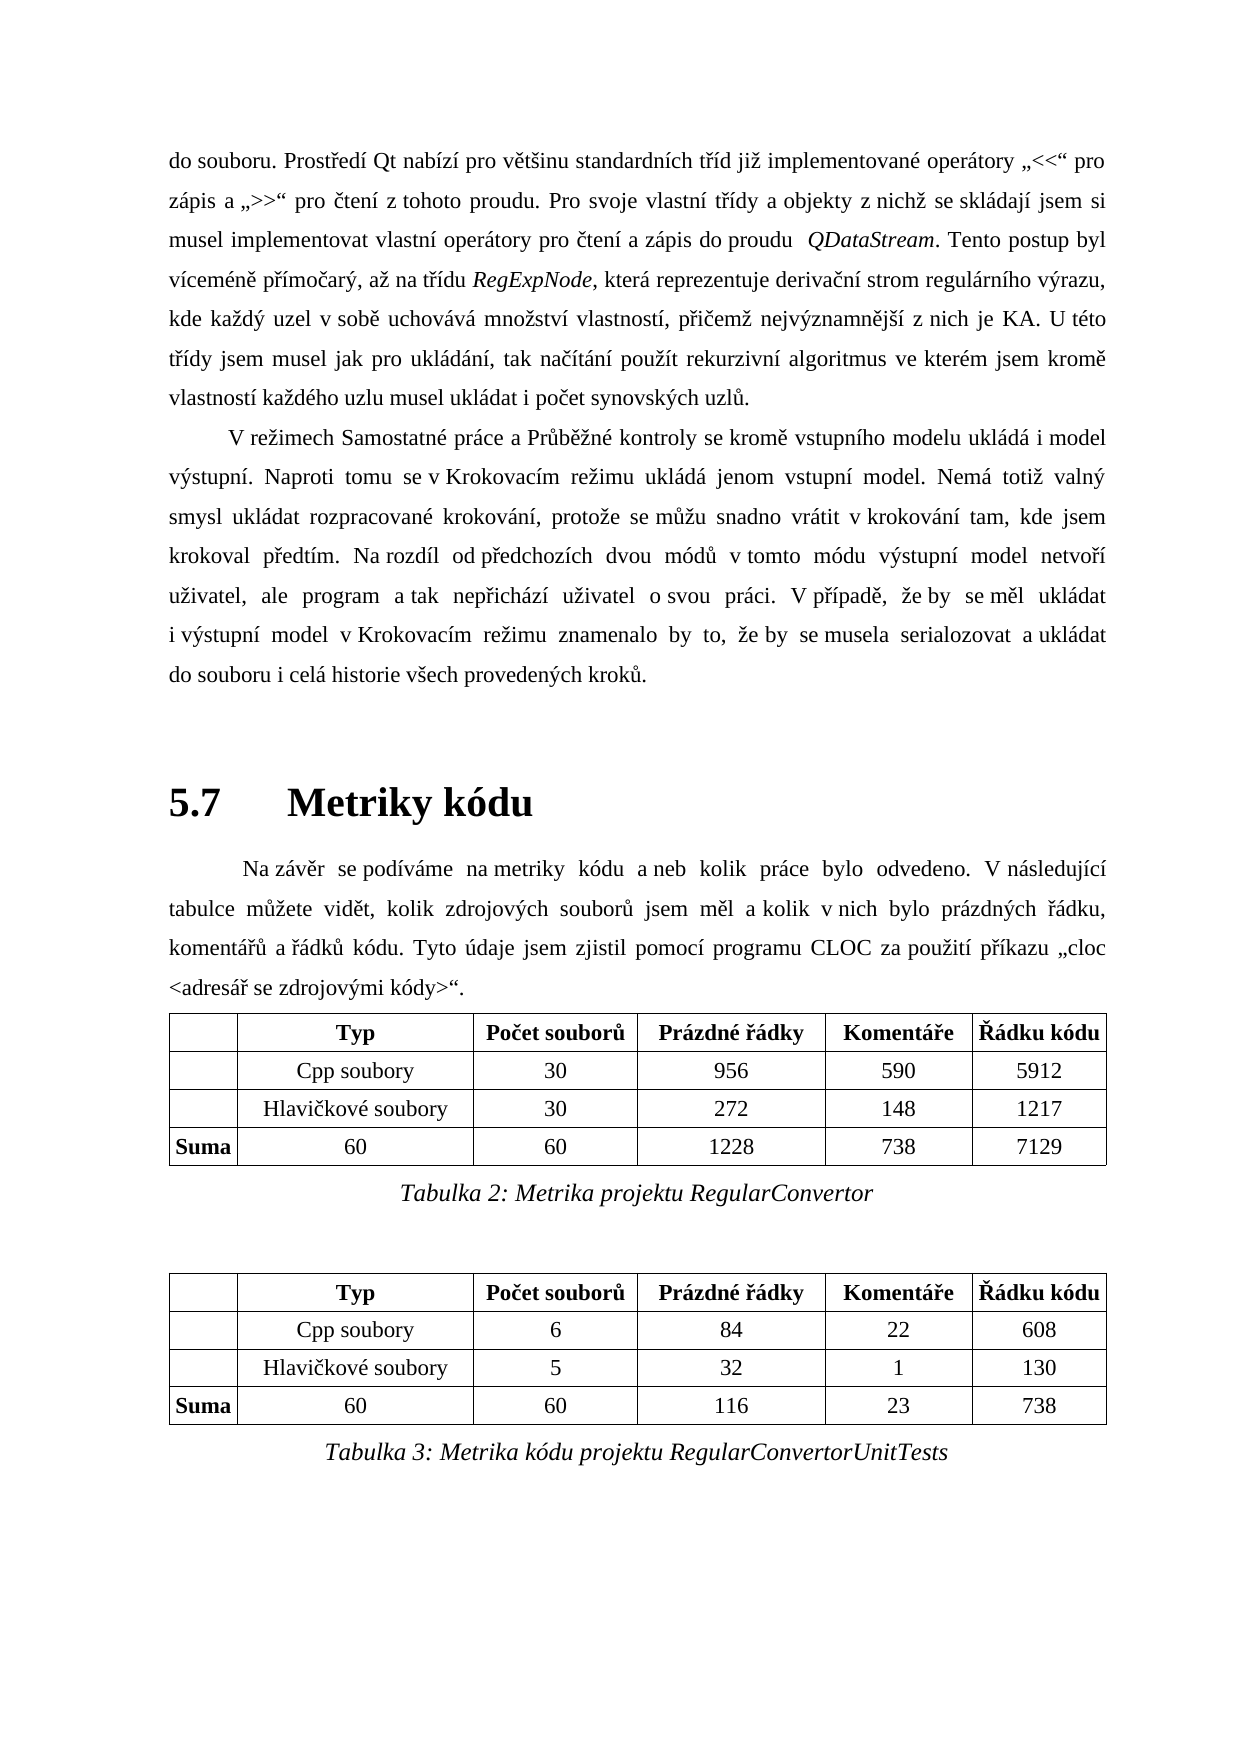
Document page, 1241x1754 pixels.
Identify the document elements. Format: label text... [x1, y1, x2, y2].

table_cell 32 [638, 1350, 825, 1386]
table_header [170, 1274, 237, 1311]
text Tabulka 3: Metrika kódu projektu RegularConvertorUnitTests [169, 1437, 1106, 1466]
table_cell 6 [474, 1312, 637, 1348]
table_cell 738 [973, 1387, 1106, 1424]
table_cell 5 [474, 1350, 637, 1386]
table_header Prázdné řádky [638, 1014, 825, 1051]
text do souboru. Prostředí Qt nabízí pro většinu standardních tříd již implementované operátory „<<“ pro zápis a „>>“ pro čtení z tohoto proudu. Pro svoje vlastní třídy a objekty z nichž se skládají jsem si musel implementovat vlastní operátory pro čtení a zápis do proudu QDataStream. Tento postup byl víceméně přímočarý, až na třídu RegExpNode, která reprezentuje derivační strom regulárního výrazu, kde každý uzel v sobě uchovává množství vlastností, přičemž nejvýznamnější z nich je KA. U této třídy jsem musel jak pro ukládání, tak načítání použít rekurzivní algoritmus ve kterém jsem kromě vlastností každého uzlu musel ukládat i počet synovských uzlů. [169, 148, 1106, 411]
table_header Typ [238, 1274, 473, 1311]
table_cell [170, 1312, 237, 1348]
table_header Komentáře [826, 1274, 972, 1311]
table_cell 148 [826, 1090, 972, 1127]
table_cell [170, 1350, 237, 1386]
table_cell 5912 [973, 1052, 1106, 1089]
table_cell 22 [826, 1312, 972, 1348]
table_cell 7129 [973, 1128, 1106, 1165]
table_cell 60 [238, 1128, 473, 1165]
table_header Prázdné řádky [638, 1274, 825, 1311]
table_cell 738 [826, 1128, 972, 1165]
text Tabulka 2: Metrika projektu RegularConvertor [169, 1178, 1106, 1206]
table_cell 116 [638, 1387, 825, 1424]
text Na závěr se podíváme na metriky kódu a neb kolik práce bylo odvedeno. V následující tabulce můžete vidět, kolik zdrojových souborů jsem měl a kolik v nich bylo prázdných řádku, komentářů a řádků kódu. Tyto údaje jsem zjistil pomocí programu CLOC za použití příkazu „cloc <adresář se zdrojovými kódy>“. [169, 855, 1106, 1000]
table_cell Cpp soubory [238, 1052, 473, 1089]
table_cell 1217 [973, 1090, 1106, 1127]
table_cell 590 [826, 1052, 972, 1089]
table_header [170, 1014, 237, 1051]
table_cell [170, 1052, 237, 1089]
table_cell 30 [474, 1052, 637, 1089]
table_cell 60 [474, 1387, 637, 1424]
table_cell Suma [170, 1128, 237, 1165]
table_cell Suma [170, 1387, 237, 1424]
table_cell 84 [638, 1312, 825, 1348]
table_cell 1 [826, 1350, 972, 1386]
table_header Počet souborů [474, 1274, 637, 1311]
table_cell 608 [973, 1312, 1106, 1348]
table_cell Cpp soubory [238, 1312, 473, 1348]
table_cell 1228 [638, 1128, 825, 1165]
text V režimech Samostatné práce a Průběžné kontroly se kromě vstupního modelu ukládá i model výstupní. Naproti tomu se v Krokovacím režimu ukládá jenom vstupní model. Nemá totiž valný smysl ukládat rozpracované krokování, protože se můžu snadno vrátit v krokování tam, kde jsem krokoval předtím. Na rozdíl od předchozích dvou módů v tomto módu výstupní model netvoří uživatel, ale program a tak nepřichází uživatel o svou práci. V případě, že by se měl ukládat i výstupní model v Krokovacím režimu znamenalo by to, že by se musela serialozovat a ukládat do souboru i celá historie všech provedených kroků. [169, 424, 1106, 687]
table_cell Hlavičkové soubory [238, 1350, 473, 1386]
table_cell 60 [474, 1128, 637, 1165]
table_cell 30 [474, 1090, 637, 1127]
table_header Komentáře [826, 1014, 972, 1051]
table_cell 956 [638, 1052, 825, 1089]
table_cell 23 [826, 1387, 972, 1424]
table_header Počet souborů [474, 1014, 637, 1051]
table_cell 130 [973, 1350, 1106, 1386]
subtitle Metriky kódu [169, 777, 1106, 825]
table_header Řádku kódu [973, 1014, 1106, 1051]
table_cell 272 [638, 1090, 825, 1127]
table_header Typ [238, 1014, 473, 1051]
table_cell 60 [238, 1387, 473, 1424]
table_header Řádku kódu [973, 1274, 1106, 1311]
table_cell Hlavičkové soubory [238, 1090, 473, 1127]
table_cell [170, 1090, 237, 1127]
